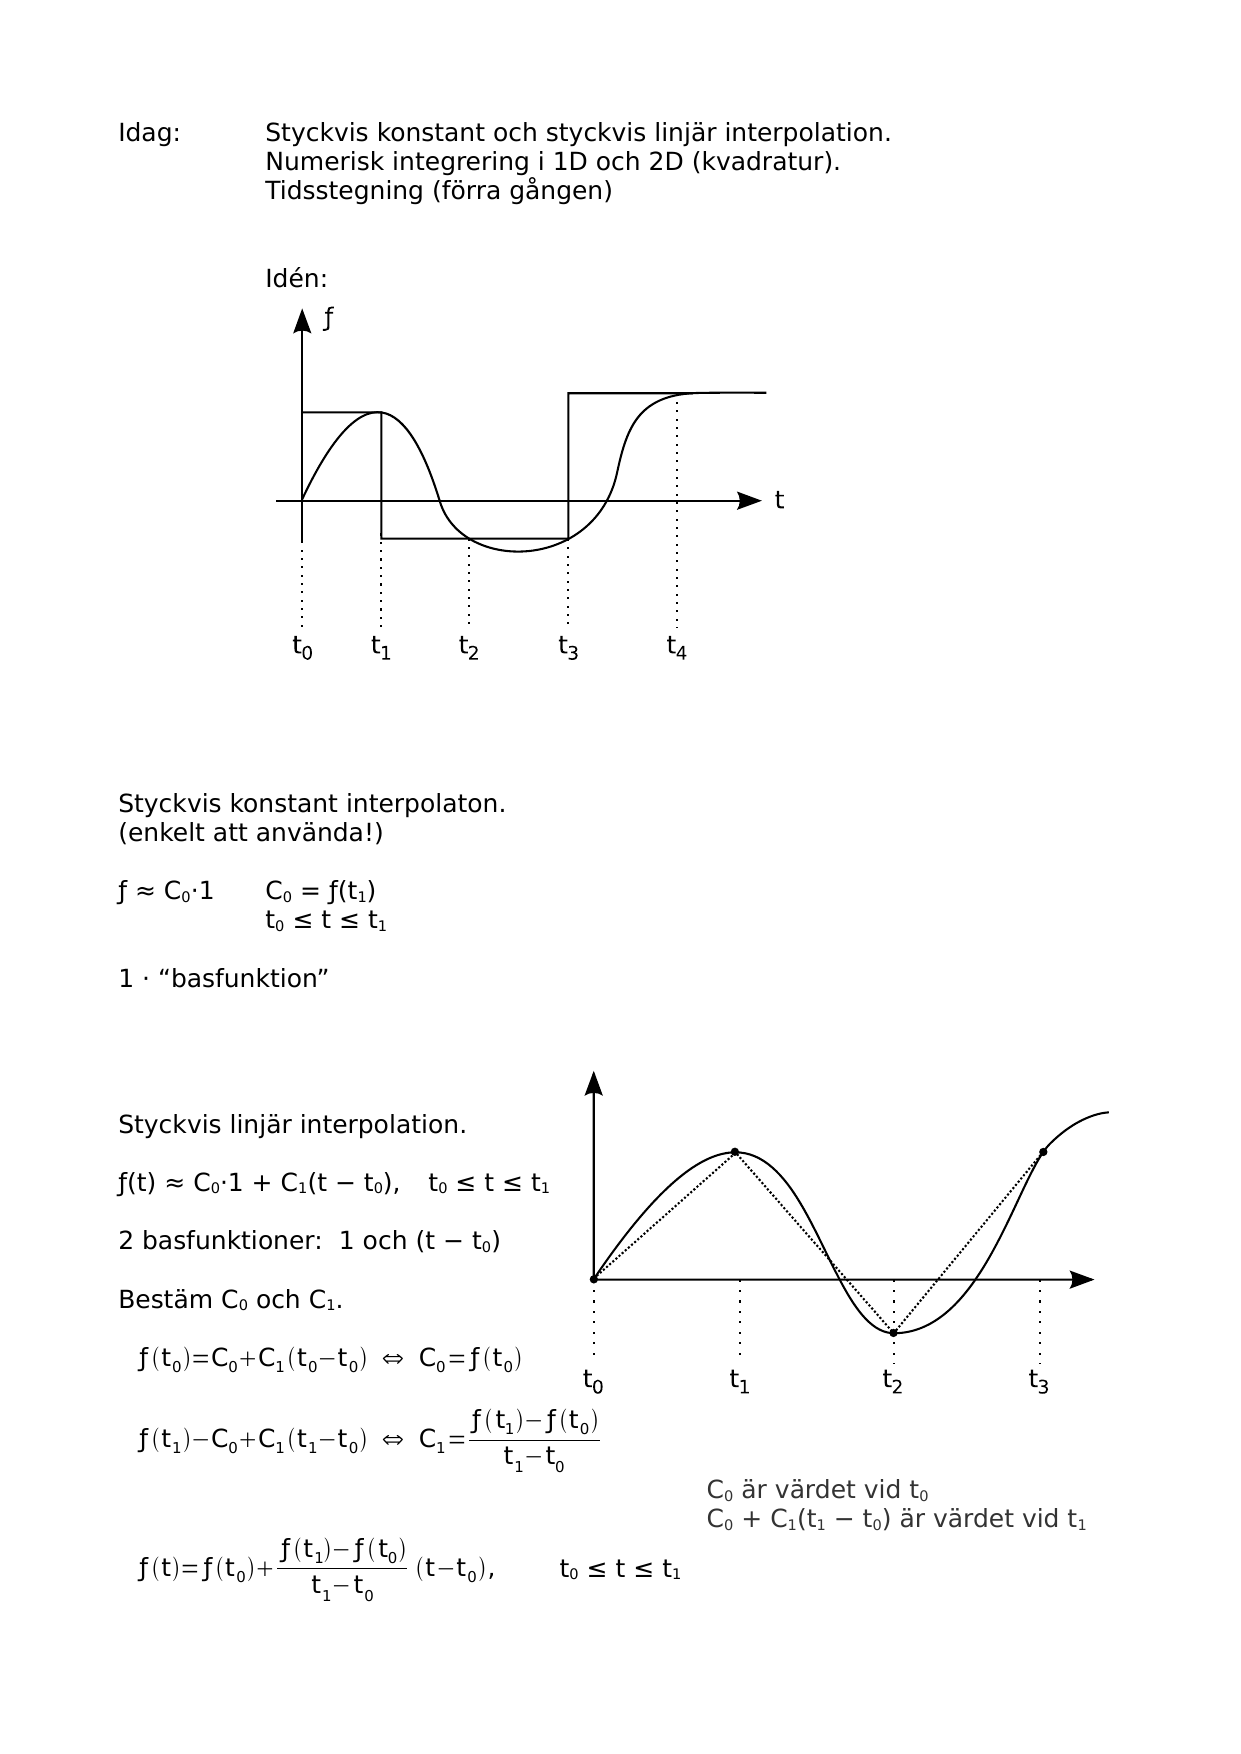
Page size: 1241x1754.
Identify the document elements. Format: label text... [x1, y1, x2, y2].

text [1022, 1168, 1122, 1197]
text [845, 1285, 969, 1314]
text [595, 1226, 630, 1256]
text t0 ≤ t ≤ t1 [118, 1534, 1122, 1604]
text [815, 1226, 1004, 1256]
text Idén: [118, 264, 1122, 293]
text t0 ≤ t ≤ t1 [118, 906, 1122, 935]
text 1 ⋅ “basfunktion” [118, 964, 1122, 993]
text [612, 1226, 825, 1256]
text Tidsstegning (förra gången) [118, 176, 1122, 206]
text Styckvis konstant interpolaton. [118, 789, 1122, 818]
text (enkelt att använda!) [118, 818, 1122, 847]
text Bestäm C0 och C1. [118, 1285, 859, 1314]
text [948, 1285, 1122, 1314]
text [992, 1226, 1122, 1256]
text Idag: Styckvis konstant och styckvis linjär interpolation. [118, 118, 1122, 147]
text Numerisk integrering i 1D och 2D (kvadratur). [118, 147, 1122, 176]
text [776, 1168, 1031, 1197]
text 2 basfunktioner: 1 och (t − t0) [118, 1226, 592, 1256]
text [661, 1168, 794, 1197]
text ƒ(t) ≈ C0⋅1 + C1(t − t0), t0 ≤ t ≤ t1 [118, 1168, 592, 1197]
text [595, 1110, 1122, 1139]
text C0 + C1(t1 − t0) är värdet vid t1 [118, 1504, 1122, 1534]
text ƒ ≈ C0⋅1 C0 = ƒ(t1) [118, 876, 1122, 906]
text Styckvis linjär interpolation. [118, 1110, 592, 1139]
text C0 är värdet vid t0 [118, 1475, 1122, 1504]
text [595, 1168, 688, 1197]
